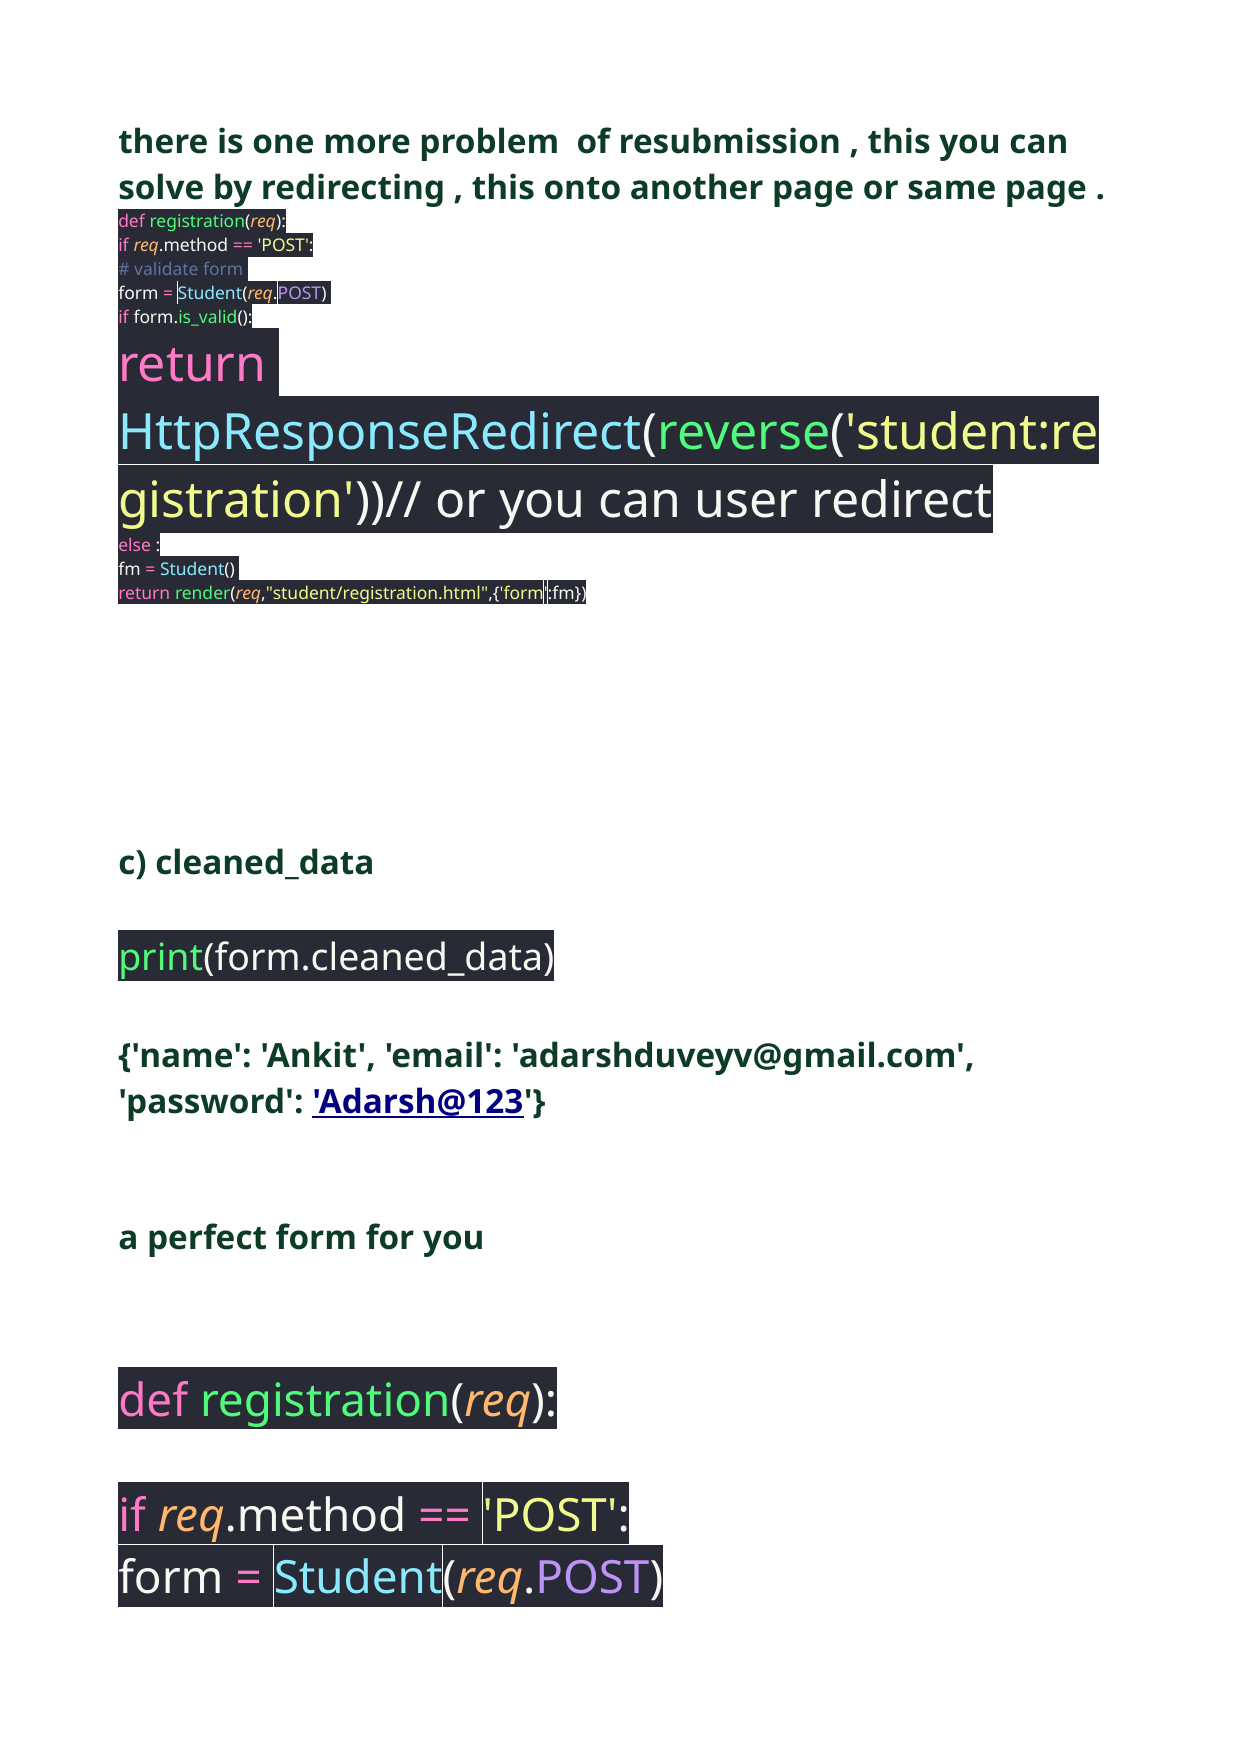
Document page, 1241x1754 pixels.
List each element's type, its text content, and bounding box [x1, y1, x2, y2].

text else : [118, 533, 1122, 556]
text form = Student(req.POST) [118, 281, 1122, 304]
text fm = Student() [118, 556, 1122, 580]
text if req.method == 'POST': [118, 1482, 1122, 1544]
text def registration(req): [118, 209, 1122, 233]
text print(form.cleaned_data) [118, 930, 1122, 981]
text c) cleaned_data [118, 839, 1122, 884]
text return render(req,"student/registration.html",{'form':fm}) [118, 580, 1122, 604]
text def registration(req): [118, 1367, 1122, 1429]
text if form.is_valid(): [118, 304, 1122, 328]
text if req.method == 'POST': [118, 233, 1122, 257]
text return HttpResponseRedirect(reverse('student:registration'))// or you can user redirect [118, 328, 1122, 533]
text a perfect form for you [118, 1214, 1122, 1259]
text # validate form [118, 257, 1122, 281]
text {'name': 'Ankit', 'email': 'adarshduveyv@gmail.com', 'password': 'Adarsh@123'} [118, 1032, 1122, 1123]
text there is one more problem of resubmission , this you can solve by redirecting , this onto another page or same page . [118, 118, 1122, 209]
text form = Student(req.POST) [118, 1544, 1122, 1607]
